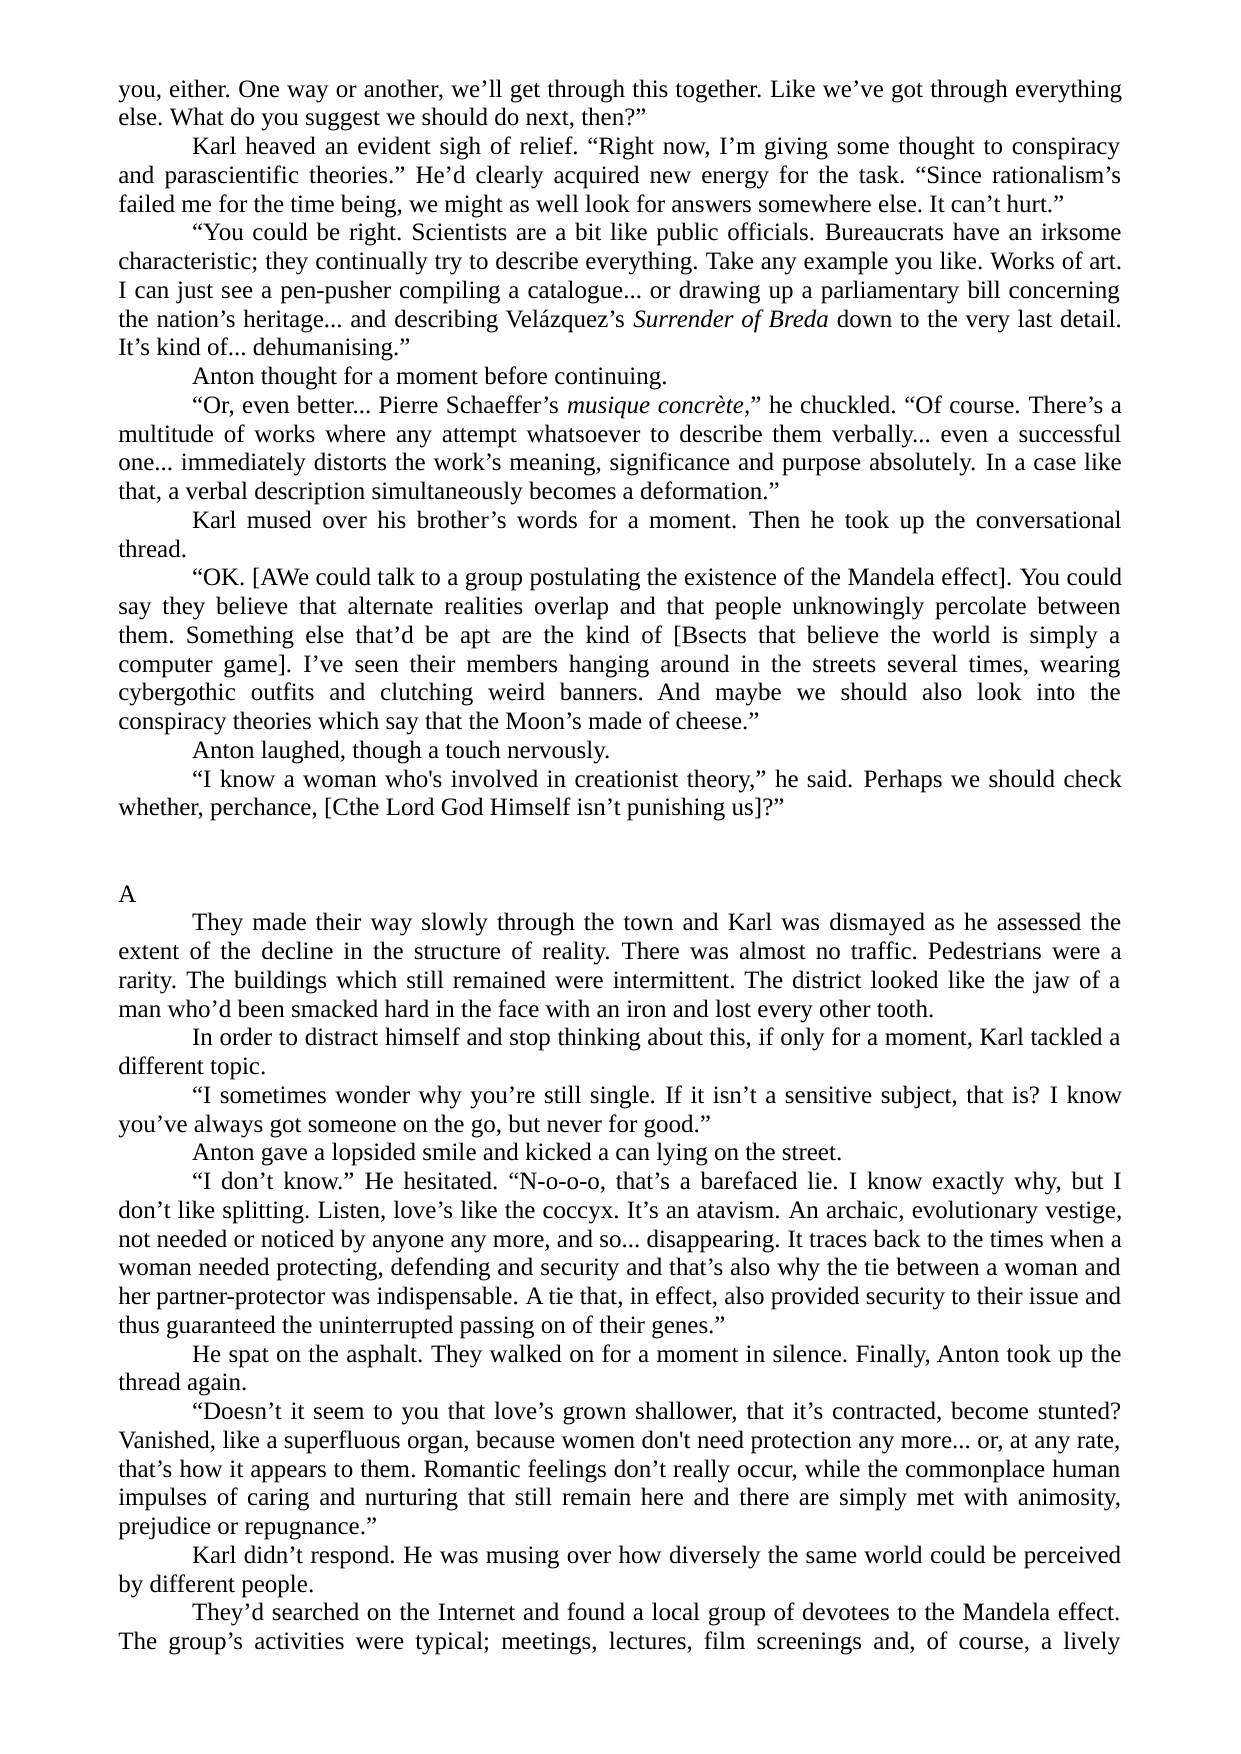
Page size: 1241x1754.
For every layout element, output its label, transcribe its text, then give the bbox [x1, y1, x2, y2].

text “I sometimes wonder why you’re still single. If it isn’t a sensitive subject, that is? I know you’ve always got someone on the go, but never for good.” [118, 1080, 1122, 1137]
text He spat on the asphalt. They walked on for a moment in silence. Finally, Anton took up the thread again. [118, 1339, 1122, 1396]
text Karl didn’t respond. He was musing over how diversely the same world could be perceived by different people. [118, 1540, 1122, 1597]
text They’d searched on the Internet and found a local group of devotees to the Mandela effect. The group’s activities were typical; meetings, lectures, film screenings and, of course, a lively [118, 1597, 1122, 1655]
text Karl heaved an evident sigh of relief. “Right now, I’m giving some thought to conspiracy and parascientific theories.” He’d clearly acquired new energy for the task. “Since rationalism’s failed me for the time being, we might as well look for answers somewhere else. It can’t hurt.” [118, 131, 1122, 217]
text “I know a woman who's involved in creationist theory,” he said. Perhaps we should check whether, perchance, [Cthe Lord God Himself isn’t punishing us]?” [118, 764, 1122, 821]
text “You could be right. Scientists are a bit like public officials. Bureaucrats have an irksome characteristic; they continually try to describe everything. Take any example you like. Works of art. I can just see a pen-pusher compiling a catalogue... or drawing up a parliamentary bill concerning the nation’s heritage... and describing Velázquez’s Surrender of Breda down to the very last detail. It’s kind of... dehumanising.” [118, 217, 1122, 361]
text you, either. One way or another, we’ll get through this together. Like we’ve got through everything else. What do you suggest we should do next, then?” [118, 74, 1122, 131]
text Anton laughed, though a touch nervously. [118, 735, 1122, 764]
text In order to distract himself and stop thinking about this, if only for a moment, Karl tackled a different topic. [118, 1022, 1122, 1080]
text “Or, even better... Pierre Schaeffer’s musique concrète,” he chuckled. “Of course. There’s a multitude of works where any attempt whatsoever to describe them verbally... even a successful one... immediately distorts the work’s meaning, significance and purpose absolutely. In a case like that, a verbal description simultaneously becomes a deformation.” [118, 390, 1122, 505]
text They made their way slowly through the town and Karl was dismayed as he assessed the extent of the decline in the structure of reality. There was almost no traffic. Pedestrians were a rarity. The buildings which still remained were intermittent. The district looked like the jaw of a man who’d been smacked hard in the face with an iron and lost every other tooth. [118, 907, 1122, 1022]
text “I don’t know.” He hesitated. “N-o-o-o, that’s a barefaced lie. I know exactly why, but I don’t like splitting. Listen, love’s like the coccyx. It’s an atavism. An archaic, evolutionary vestige, not needed or noticed by anyone any more, and so... disappearing. It traces back to the times when a woman needed protecting, defending and security and that’s also why the tie between a woman and her partner-protector was indispensable. A tie that, in effect, also provided security to their issue and thus guaranteed the uninterrupted passing on of their genes.” [118, 1166, 1122, 1339]
text Karl mused over his brother’s words for a moment. Then he took up the conversational thread. [118, 505, 1122, 562]
text Anton gave a lopsided smile and kicked a can lying on the street. [118, 1137, 1122, 1166]
text A [118, 879, 1122, 907]
text Anton thought for a moment before continuing. [118, 361, 1122, 390]
text “OK. [AWe could talk to a group postulating the existence of the Mandela effect]. You could say they believe that alternate realities overlap and that people unknowingly percolate between them. Something else that’d be apt are the kind of [Bsects that believe the world is simply a computer game]. I’ve seen their members hanging around in the streets several times, wearing cybergothic outfits and clutching weird banners. And maybe we should also look into the conspiracy theories which say that the Moon’s made of cheese.” [118, 562, 1122, 735]
text “Doesn’t it seem to you that love’s grown shallower, that it’s contracted, become stunted? Vanished, like a superfluous organ, because women don't need protection any more... or, at any rate, that’s how it appears to them. Romantic feelings don’t really occur, while the commonplace human impulses of caring and nurturing that still remain here and there are simply met with animosity, prejudice or repugnance.” [118, 1396, 1122, 1540]
